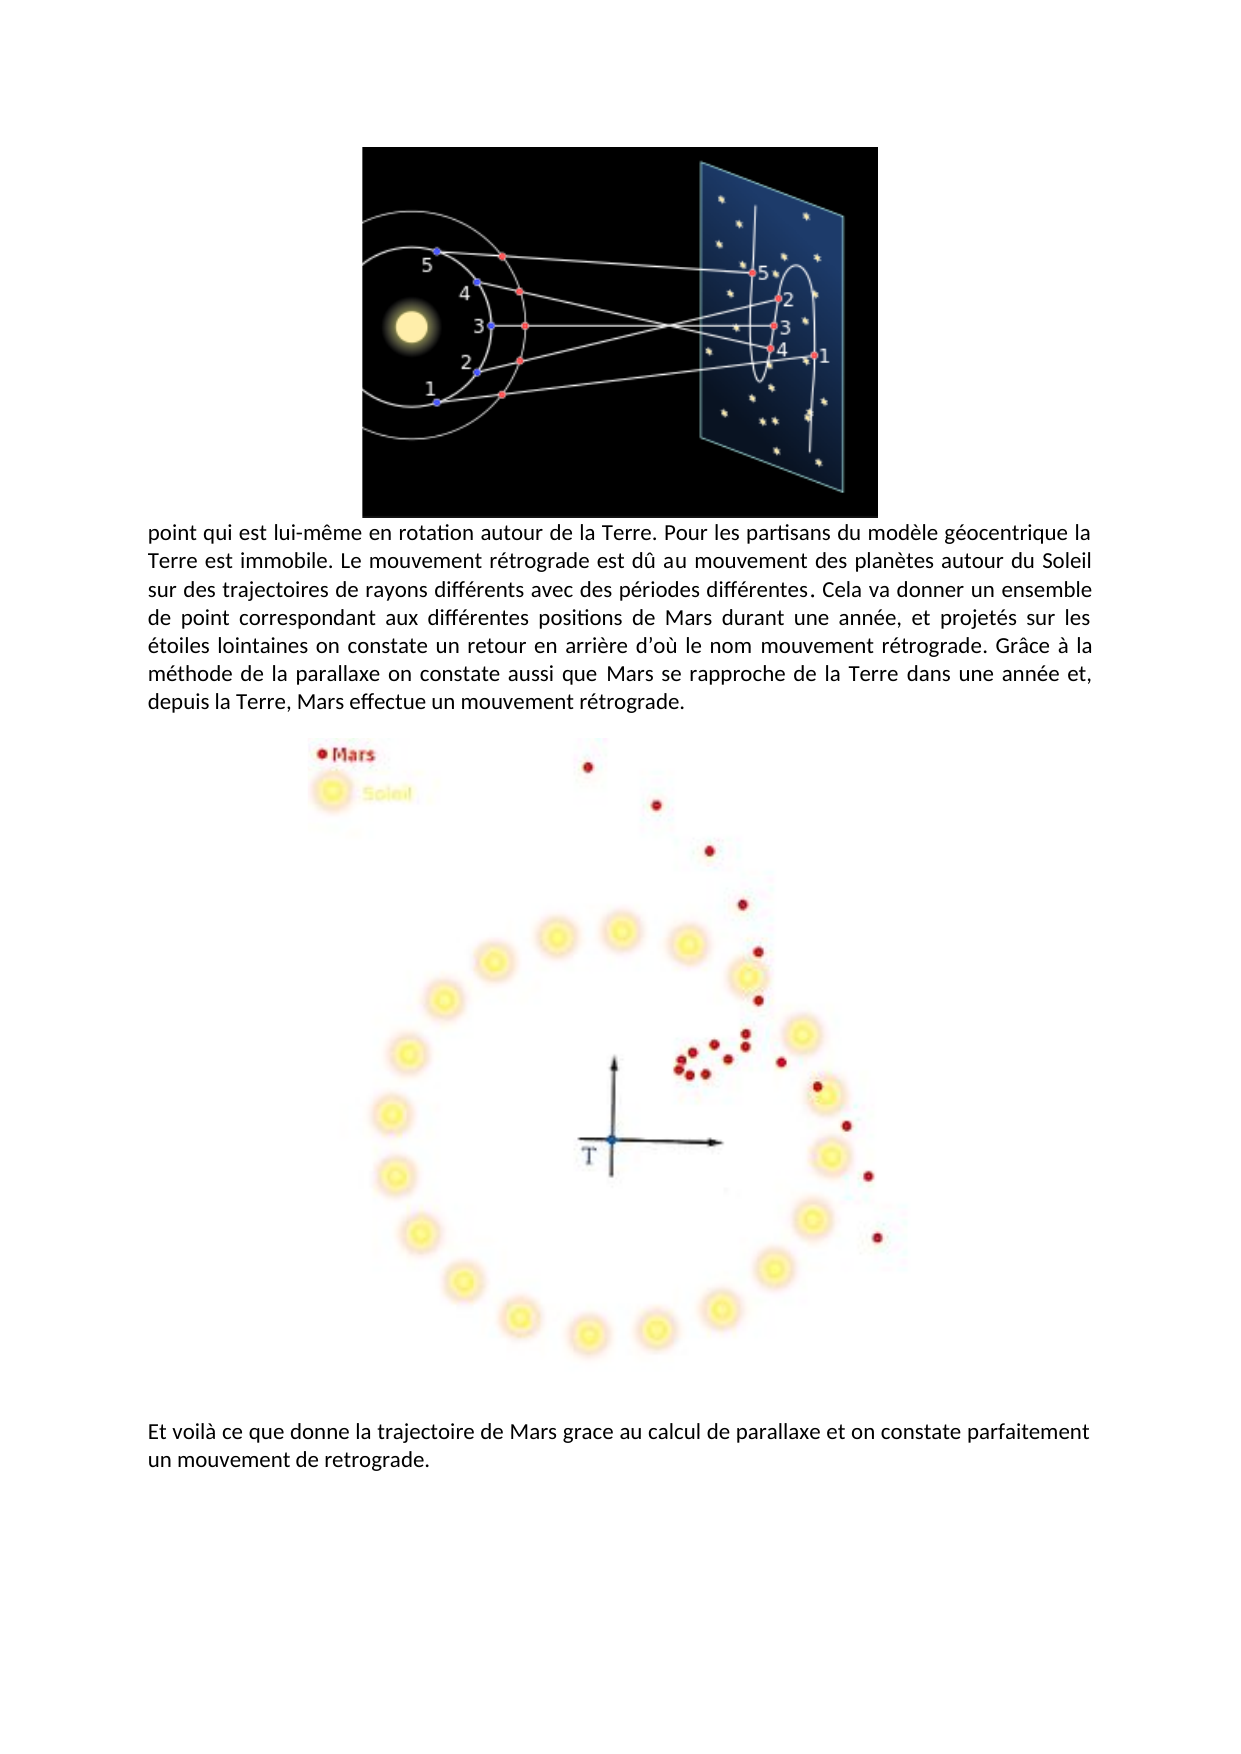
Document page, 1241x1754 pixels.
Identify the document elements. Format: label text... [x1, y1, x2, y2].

text Et voilà ce que donne la trajectoire de Mars grace au calcul de parallaxe et on constate parfaitement un mouvement de retrograde. [148, 1417, 1093, 1473]
picture [307, 738, 933, 1378]
text point qui est lui-même en rotation autour de la Terre. Pour les partisans du modèle géocentrique la Terre est immobile. Le mouvement rétrograde est dû au mouvement des planètes autour du Soleil sur des trajectoires de rayons différents avec des périodes différentes. Cela va donner un ensemble de point correspondant aux différentes positions de Mars durant une année, et projetés sur les étoiles lointaines on constate un retour en arrière d’où le nom mouvement rétrograde. Grâce à la méthode de la parallaxe on constate aussi que Mars se rapproche de la Terre dans une année et, depuis la Terre, Mars effectue un mouvement rétrograde. [148, 148, 1093, 715]
picture [362, 147, 878, 518]
